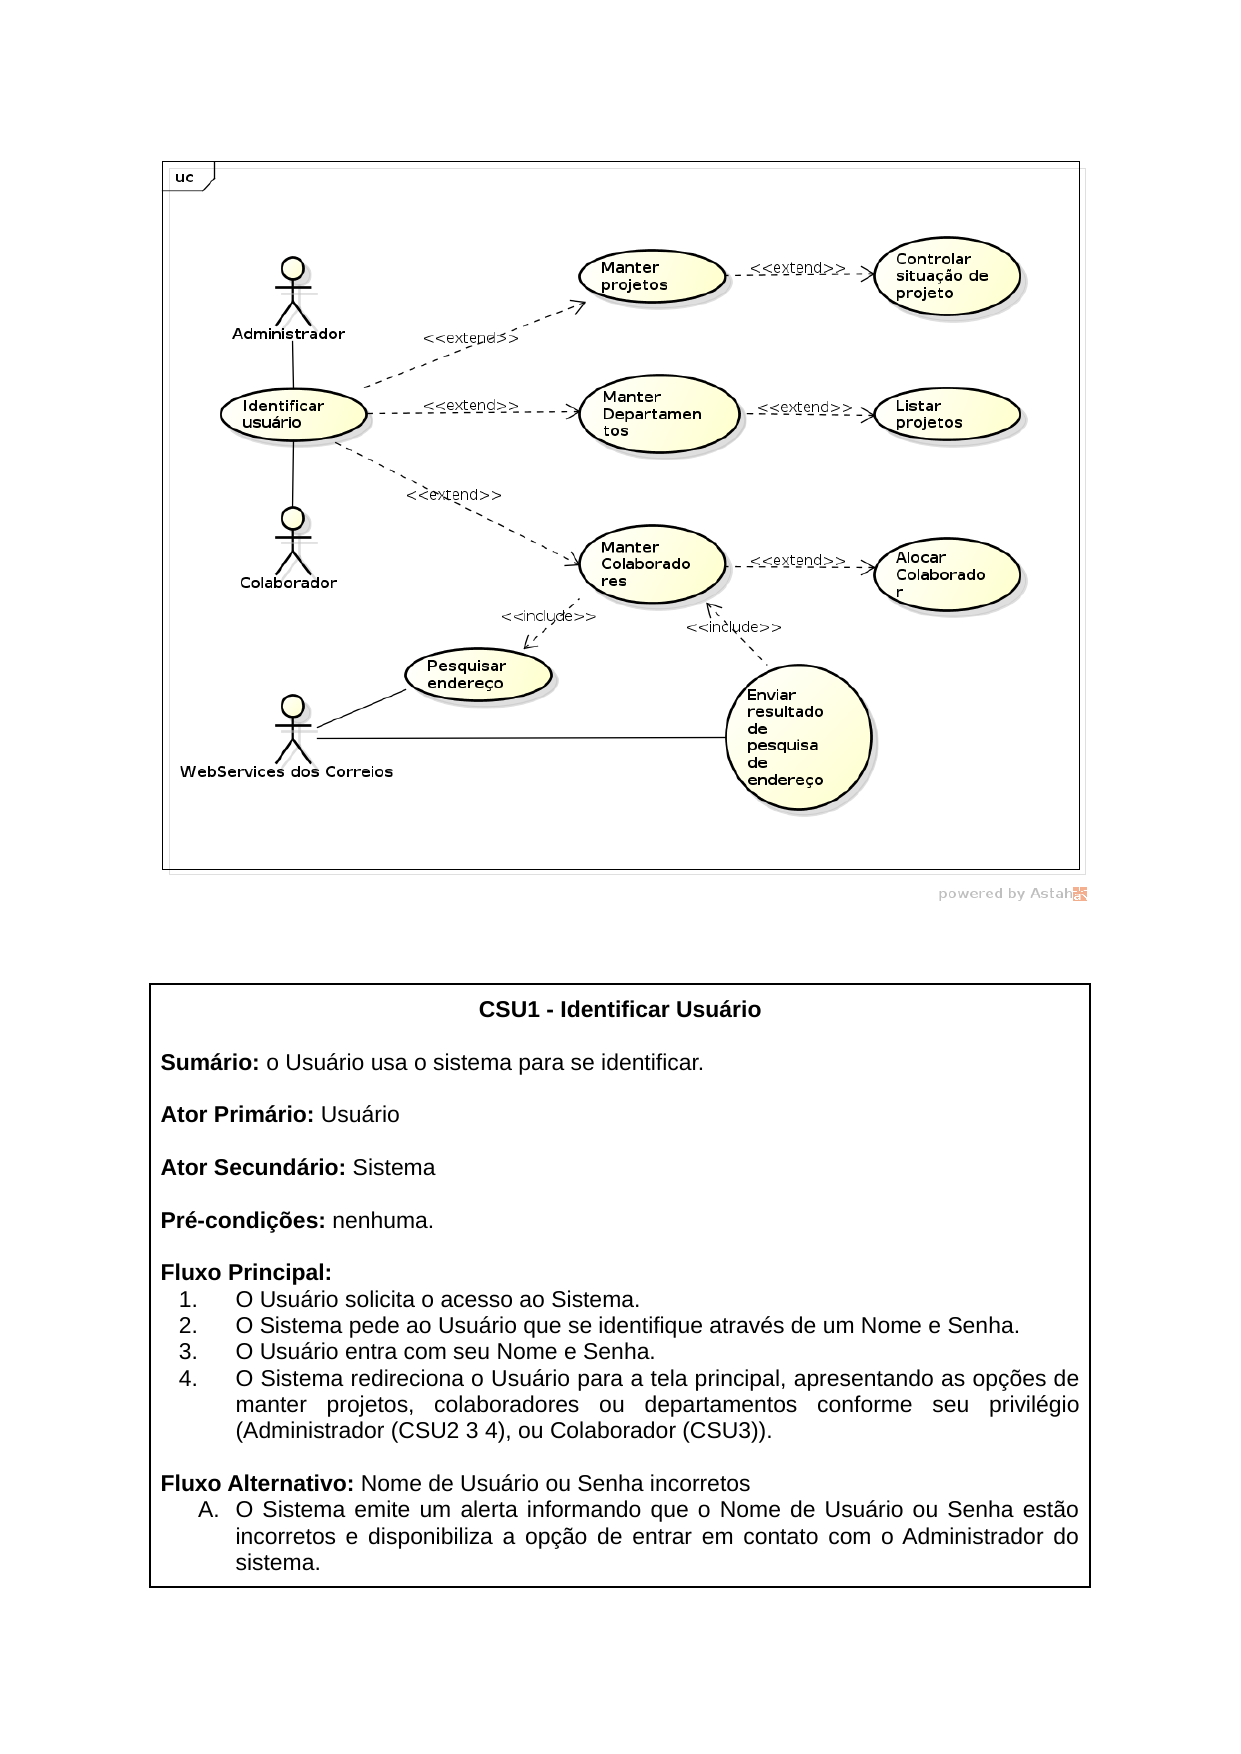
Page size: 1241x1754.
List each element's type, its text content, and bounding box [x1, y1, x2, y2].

picture [150, 150, 1091, 905]
table_header CSU1 - Identificar Usuário Sumário: o Usuário usa o sistema para se identificar. Ator Primário: Usuário Ator Secundário: Sistema Pré-condições: nenhuma. Fluxo Principal: O Usuário solicita o acesso ao Sistema. O Sistema pede ao Usuário que se identifique através de um Nome e Senha. O Usuário entra com seu Nome e Senha. O Sistema redireciona o Usuário para a tela principal, apresentando as opções de manter projetos, colaboradores ou departamentos conforme seu privilégio (Administrador (CSU2 3 4), ou Colaborador (CSU3)). Fluxo Alternativo: Nome de Usuário ou Senha incorretos O Sistema emite um alerta informando que o Nome de Usuário ou Senha estão incorretos e disponibiliza a opção de entrar em contato com o Administrador do sistema. [151, 985, 1089, 1586]
